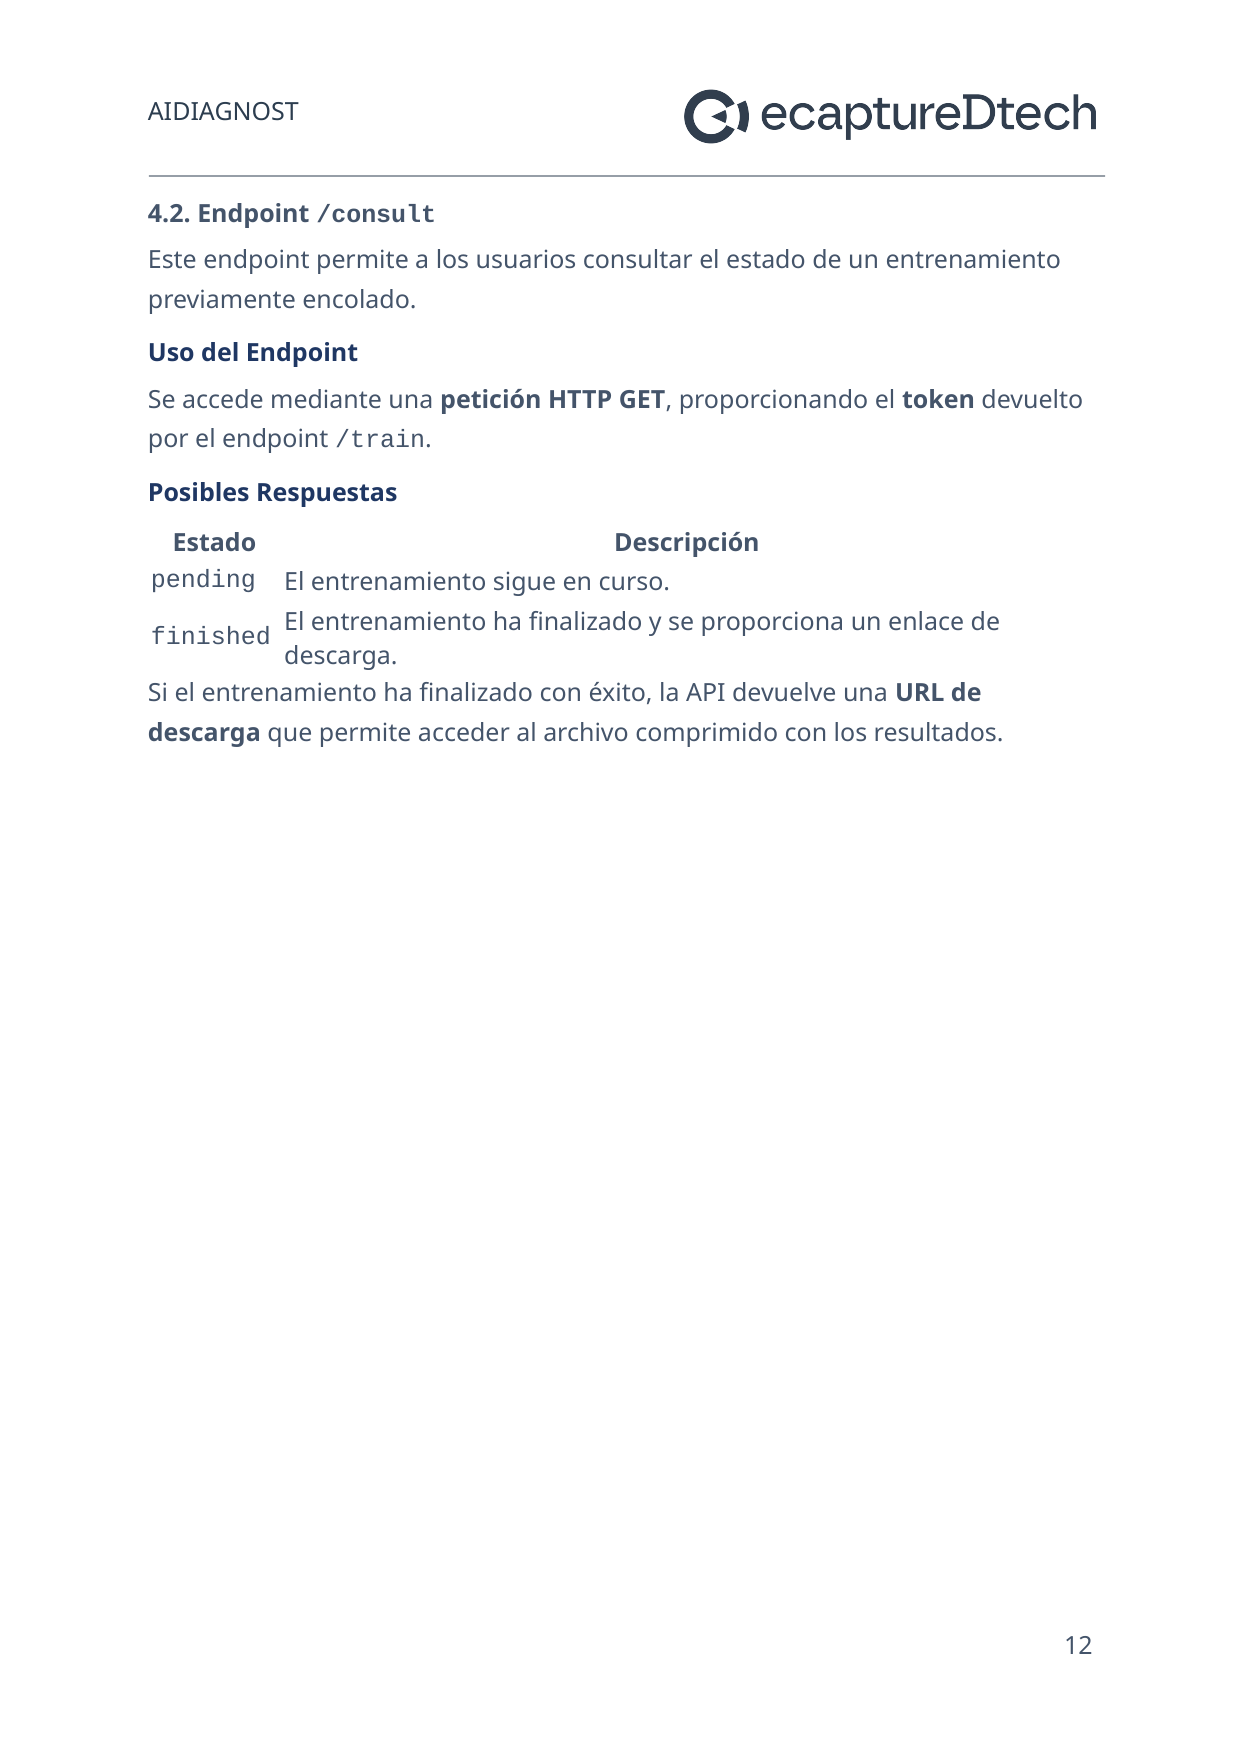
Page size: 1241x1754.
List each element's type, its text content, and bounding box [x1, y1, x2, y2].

subtitle 4.2. Endpoint /consult [148, 195, 1092, 229]
table_cell El entrenamiento sigue en curso. [281, 561, 1092, 601]
subtitle Uso del Endpoint [148, 335, 1092, 369]
picture [148, 62, 1122, 177]
subtitle Posibles Respuestas [148, 475, 1092, 509]
table_cell pending [148, 561, 281, 601]
table_header Descripción [281, 521, 1092, 561]
table_cell El entrenamiento ha finalizado y se proporciona un enlace de descarga. [281, 601, 1092, 675]
text Se accede mediante una petición HTTP GET, proporcionando el token devuelto por el endpoint /train. [148, 382, 1092, 455]
text Si el entrenamiento ha finalizado con éxito, la API devuelve una URL de descarga que permite acceder al archivo comprimido con los resultados. [148, 675, 1092, 748]
text Este endpoint permite a los usuarios consultar el estado de un entrenamiento previamente encolado. [148, 242, 1092, 315]
table_header Estado [148, 521, 281, 561]
table_cell finished [148, 601, 281, 675]
